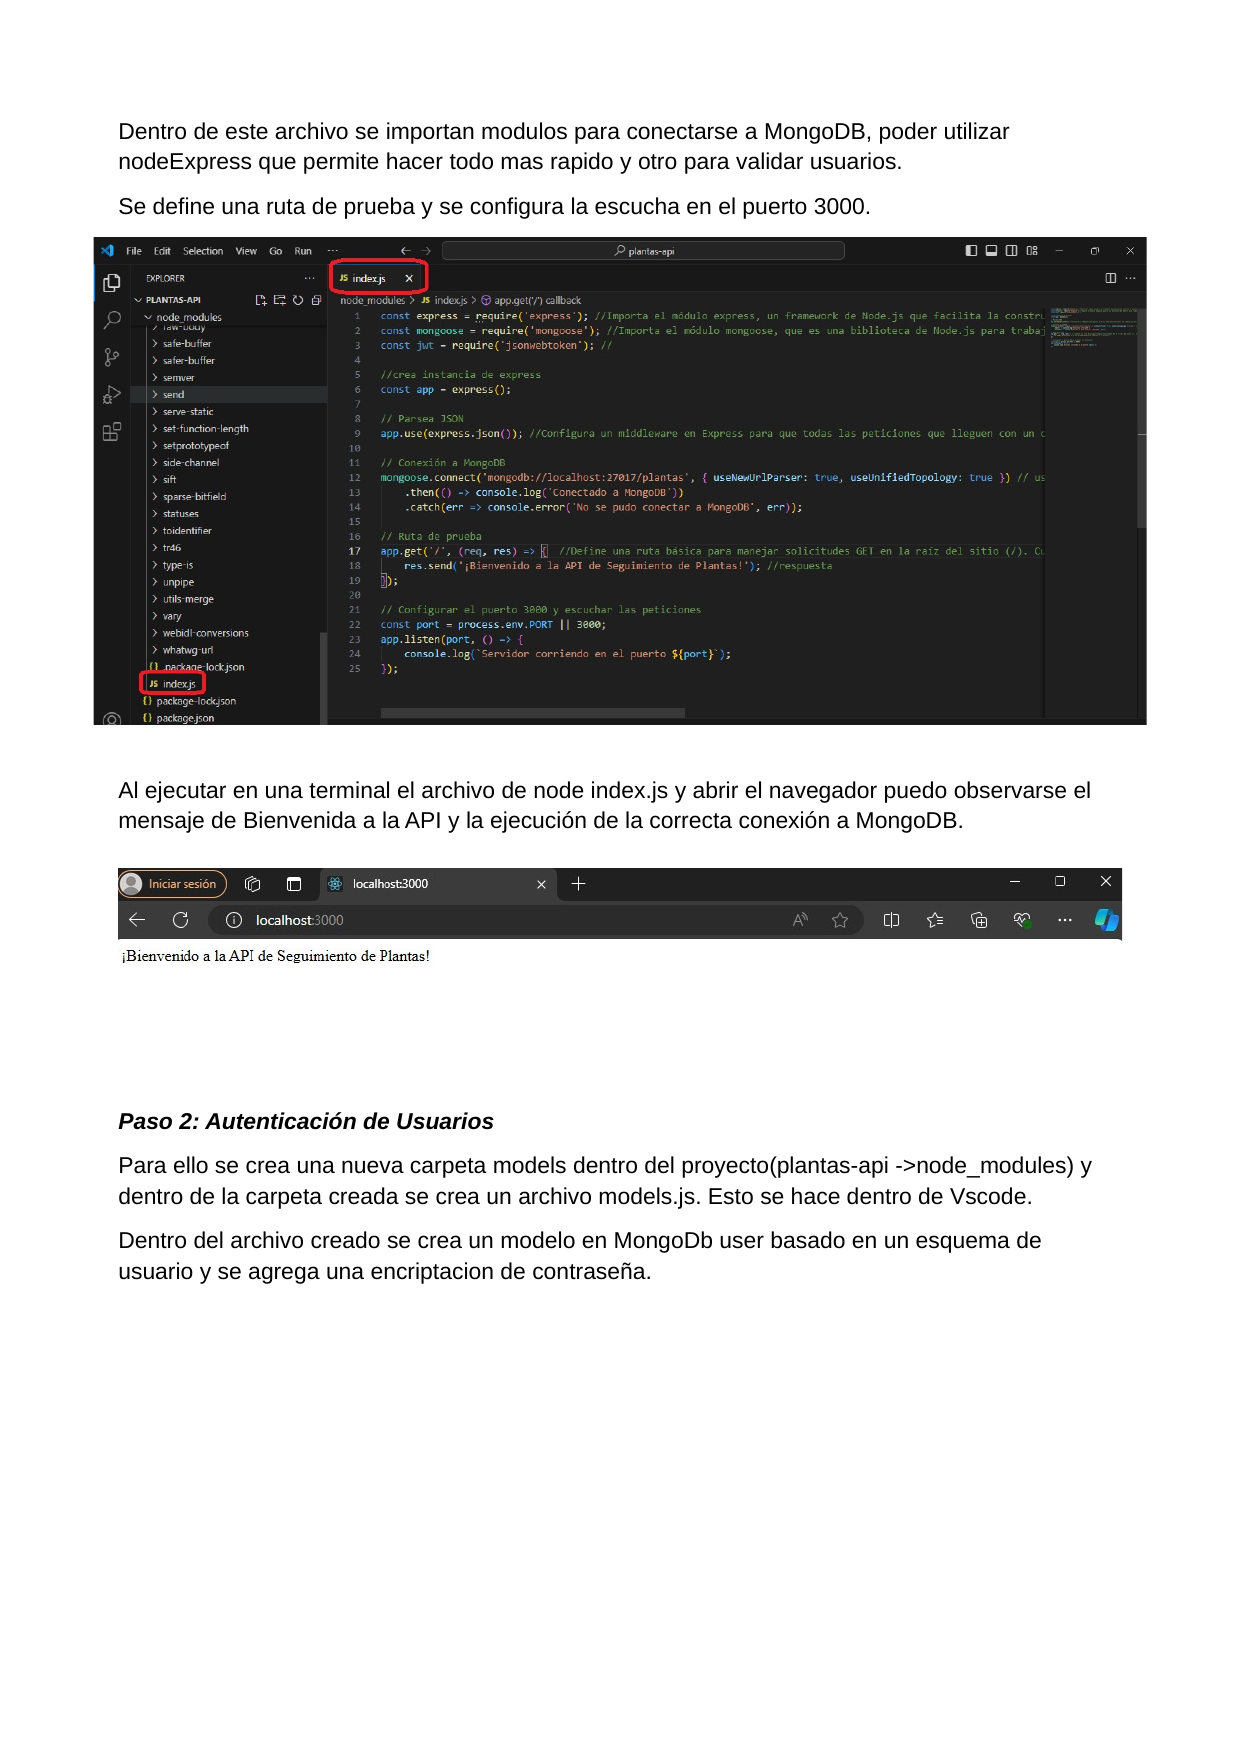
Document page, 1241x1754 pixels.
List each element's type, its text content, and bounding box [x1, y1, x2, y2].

text Para ello se crea una nueva carpeta models dentro del proyecto(plantas-api ->node_modules) y dentro de la carpeta creada se crea un archivo models.js. Esto se hace dentro de Vscode. [118, 1152, 1122, 1209]
picture [93, 237, 1147, 725]
picture [118, 868, 1123, 1056]
text Al ejecutar en una terminal el archivo de node index.js y abrir el navegador puedo observarse el mensaje de Bienvenida a la API y la ejecución de la correcta conexión a MongoDB. [118, 777, 1122, 833]
text Paso 2: Autenticación de Usuarios [118, 1108, 1122, 1134]
text Dentro del archivo creado se crea un modelo en MongoDb user basado en un esquema de usuario y se agrega una encriptacion de contraseña. [118, 1227, 1122, 1284]
text Se define una ruta de prueba y se configura la escucha en el puerto 3000. [118, 193, 1122, 219]
text Dentro de este archivo se importan modulos para conectarse a MongoDB, poder utilizar nodeExpress que permite hacer todo mas rapido y otro para validar usuarios. [118, 118, 1122, 175]
